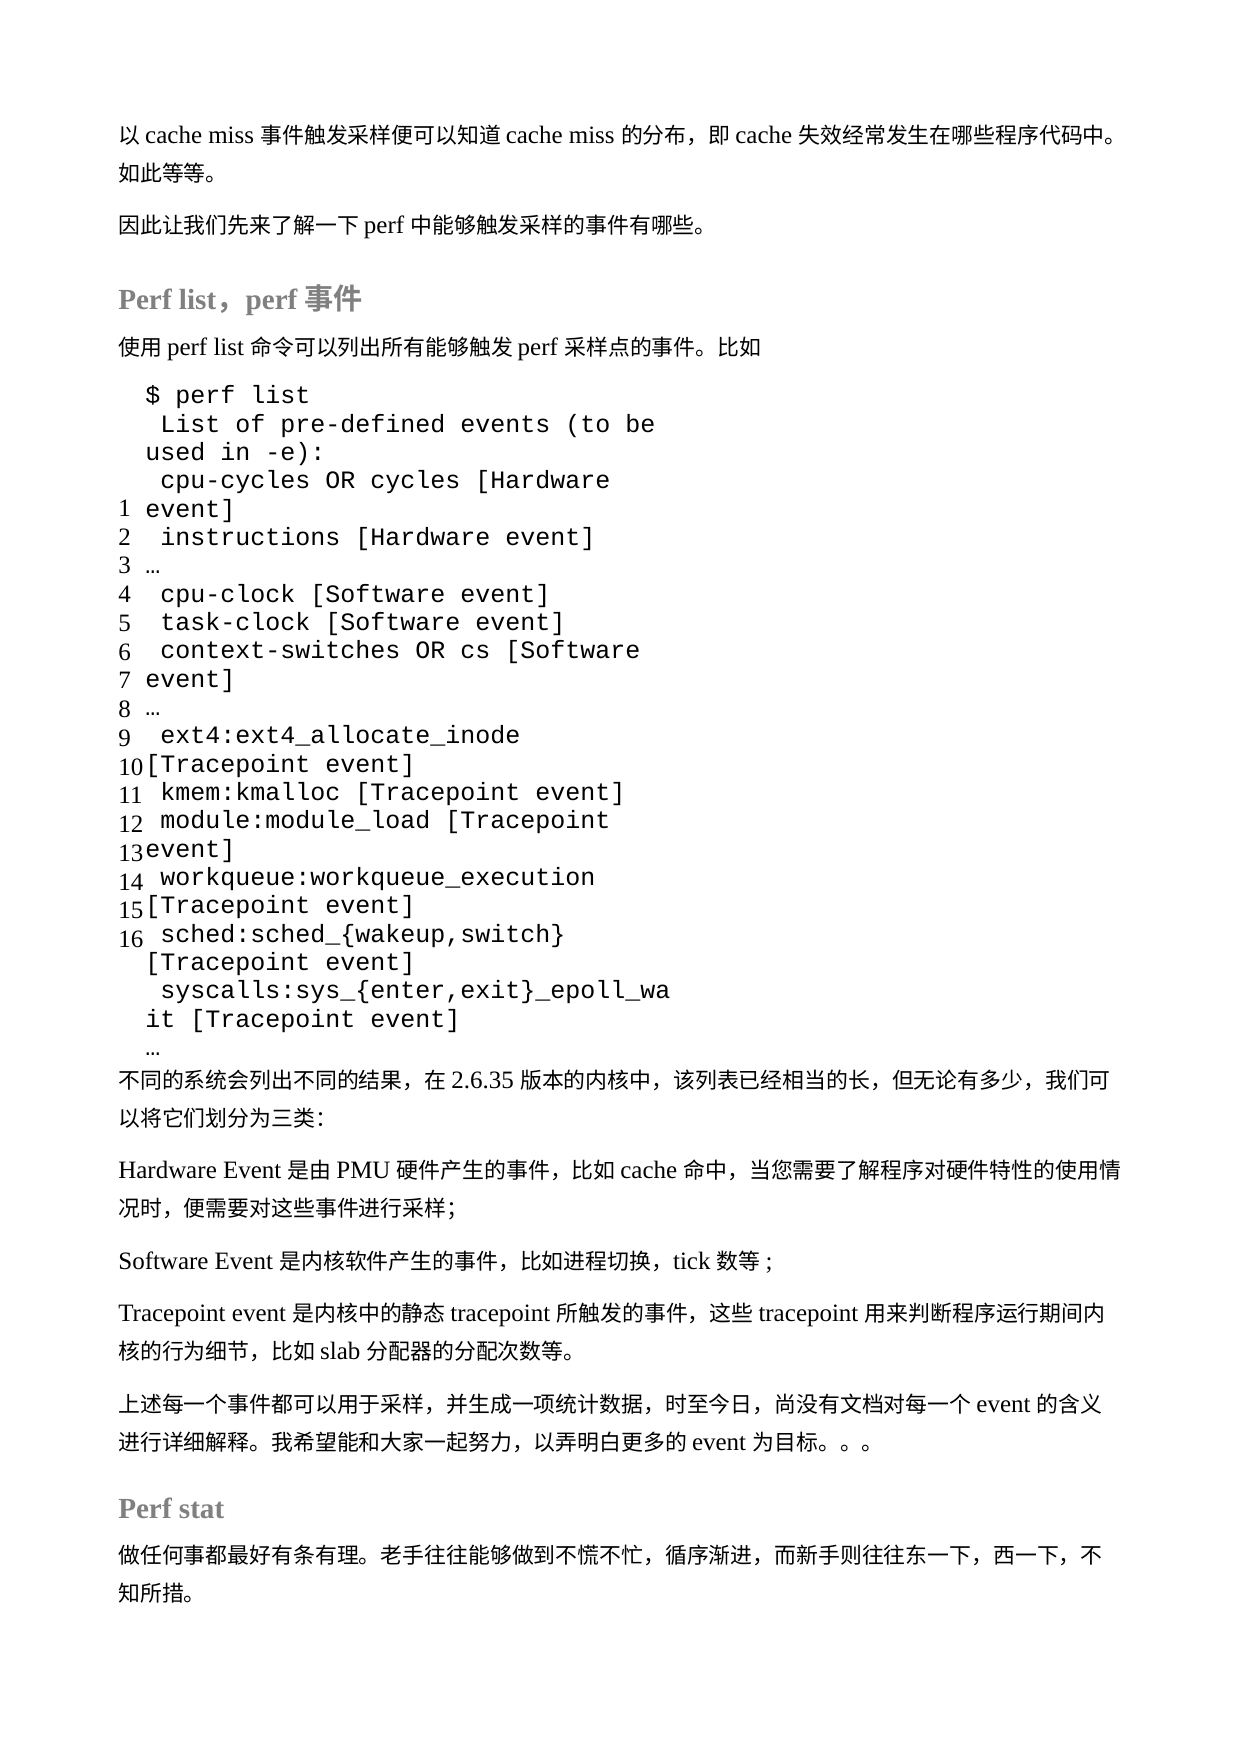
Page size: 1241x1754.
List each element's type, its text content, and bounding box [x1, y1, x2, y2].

text 以 cache miss 事件触发采样便可以知道 cache miss 的分布，即 cache 失效经常发生在哪些程序代码中。如此等等。 [118, 118, 1122, 188]
table_header $ perf list List of pre-defined events (to be used in -e): cpu-cycles OR cycles [Hardware event] instructions [Hardware event] … cpu-clock [Software event] task-clock [Software event] context-switches OR cs [Software event] … ext4:ext4_allocate_inode [Tracepoint event] kmem:kmalloc [Tracepoint event] module:module_load [Tracepoint event] workqueue:workqueue_execution [Tracepoint event] sched:sched_{wakeup,switch} [Tracepoint event] syscalls:sys_{enter,exit}_epoll_wait [Tracepoint event] … [145, 383, 682, 1063]
text 使用 perf list 命令可以列出所有能够触发 perf 采样点的事件。比如 [118, 330, 1122, 362]
text 因此让我们先来了解一下 perf 中能够触发采样的事件有哪些。 [118, 208, 1122, 240]
subtitle Perf stat [118, 1492, 1122, 1525]
text Software Event 是内核软件产生的事件，比如进程切换，tick 数等 ; [118, 1244, 1122, 1275]
text 不同的系统会列出不同的结果，在 2.6.35 版本的内核中，该列表已经相当的长，但无论有多少，我们可以将它们划分为三类： [118, 1063, 1122, 1132]
table_header 1 2 3 4 5 6 7 8 9 10 11 12 13 14 15 16 [118, 383, 145, 1063]
subtitle Perf list，perf 事件 [118, 276, 1122, 318]
text 上述每一个事件都可以用于采样，并生成一项统计数据，时至今日，尚没有文档对每一个 event 的含义进行详细解释。我希望能和大家一起努力，以弄明白更多的 event 为目标。。。 [118, 1387, 1122, 1456]
text 做任何事都最好有条有理。老手往往能够做到不慌不忙，循序渐进，而新手则往往东一下，西一下，不知所措。 [118, 1538, 1122, 1607]
text Tracepoint event 是内核中的静态 tracepoint 所触发的事件，这些 tracepoint 用来判断程序运行期间内核的行为细节，比如 slab 分配器的分配次数等。 [118, 1296, 1122, 1366]
text Hardware Event 是由 PMU 硬件产生的事件，比如 cache 命中，当您需要了解程序对硬件特性的使用情况时，便需要对这些事件进行采样； [118, 1153, 1122, 1223]
